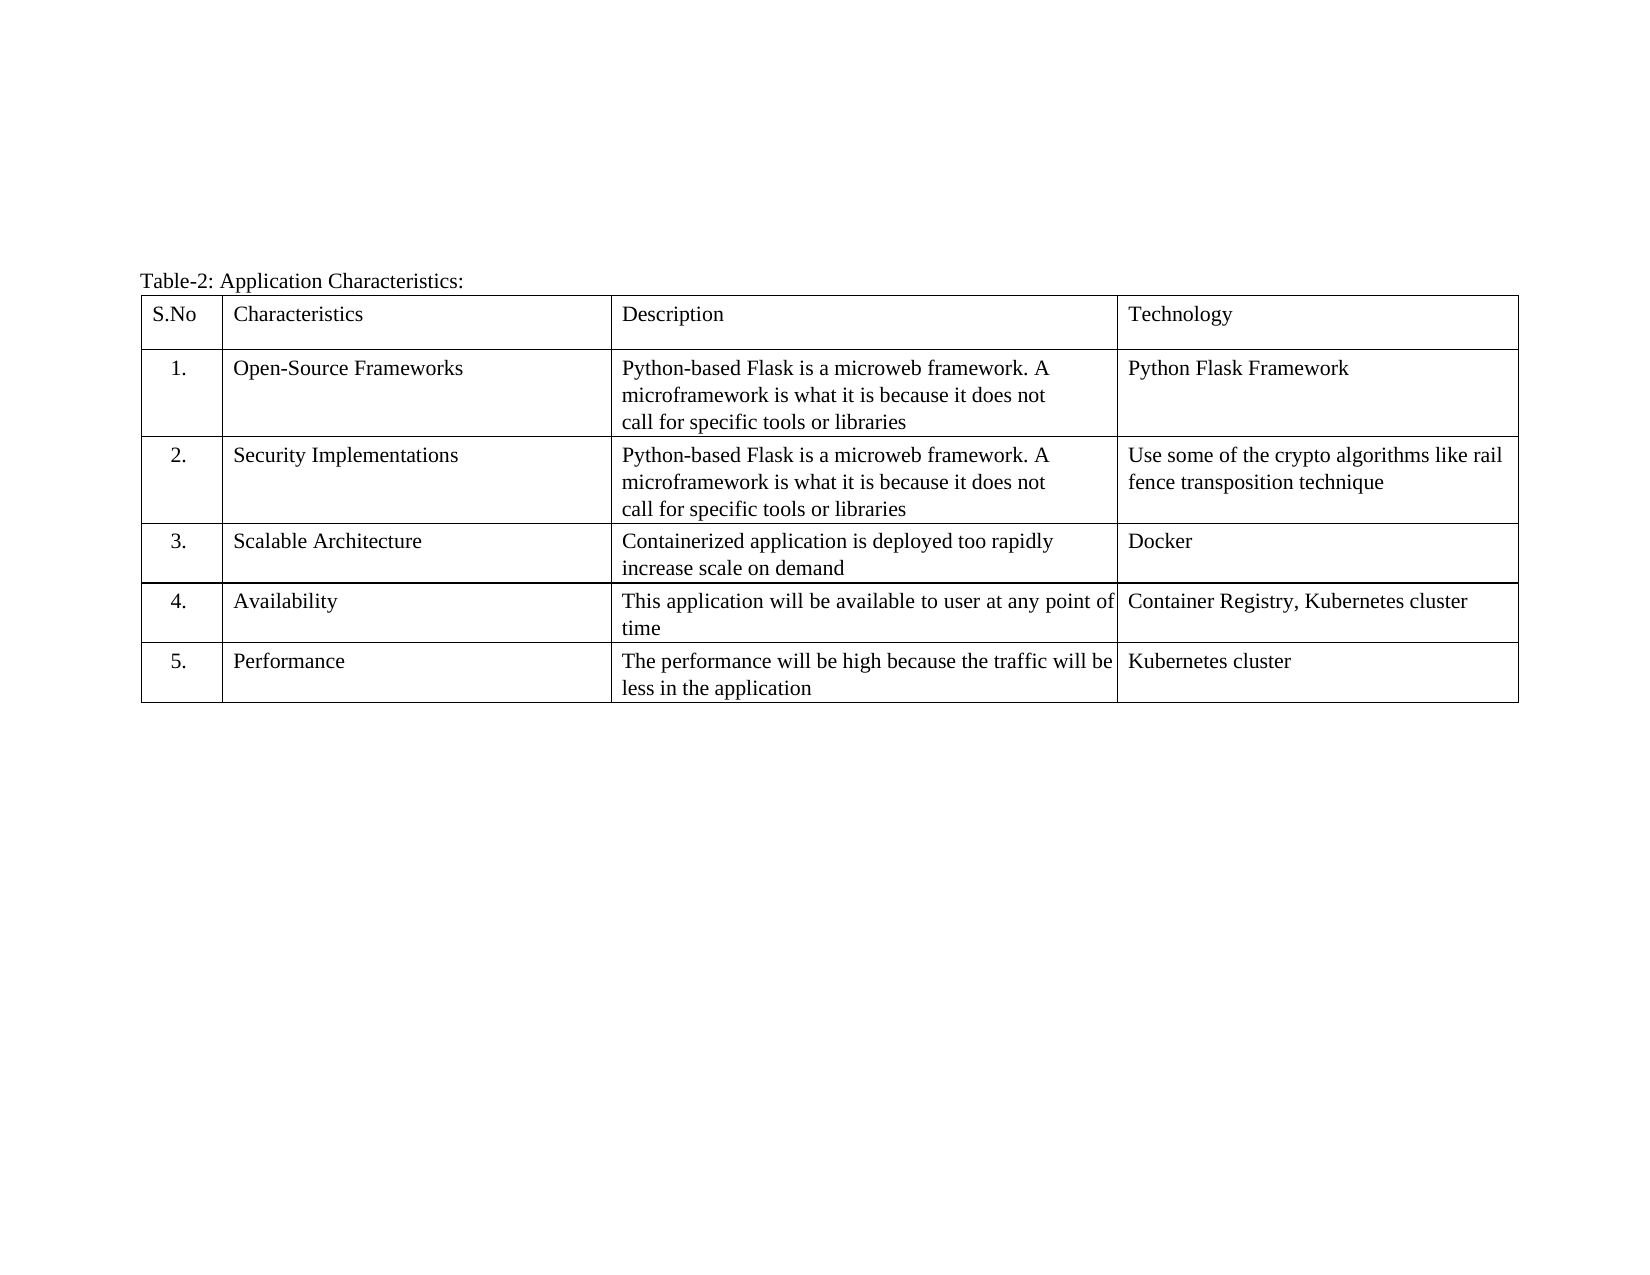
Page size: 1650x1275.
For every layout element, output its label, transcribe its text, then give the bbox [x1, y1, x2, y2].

table_cell 3. [142, 524, 222, 582]
table_cell Performance [223, 643, 611, 702]
table_cell 4. [142, 584, 222, 642]
table_header Technology [1118, 296, 1518, 349]
table_cell Python-based Flask is a microweb framework. A microframework is what it is because it does not call for specific tools or libraries [612, 350, 1117, 436]
table_cell This application will be available to user at any point of time [612, 584, 1117, 642]
table_cell Python-based Flask is a microweb framework. A microframework is what it is because it does not call for specific tools or libraries [612, 437, 1117, 522]
table_cell Python Flask Framework [1118, 350, 1518, 436]
table_cell Availability [223, 584, 611, 642]
table_cell The performance will be high because the traffic will be less in the application [612, 643, 1117, 702]
table_cell Use some of the crypto algorithms like rail fence transposition technique [1118, 437, 1518, 522]
table_cell Security Implementations [223, 437, 611, 522]
table_cell Docker [1118, 524, 1518, 582]
table_cell Scalable Architecture [223, 524, 611, 582]
table_header Description [612, 296, 1117, 349]
table_cell 1. [142, 350, 222, 436]
text Table-2: Application Characteristics: [140, 268, 1259, 293]
table_cell Containerized application is deployed too rapidly increase scale on demand [612, 524, 1117, 582]
table_cell Open-Source Frameworks [223, 350, 611, 436]
table_header S.No [142, 296, 222, 349]
table_cell Container Registry, Kubernetes cluster [1118, 584, 1518, 642]
table_cell 2. [142, 437, 222, 522]
table_cell 5. [142, 643, 222, 702]
table_header Characteristics [223, 296, 611, 349]
table_cell Kubernetes cluster [1118, 643, 1518, 702]
